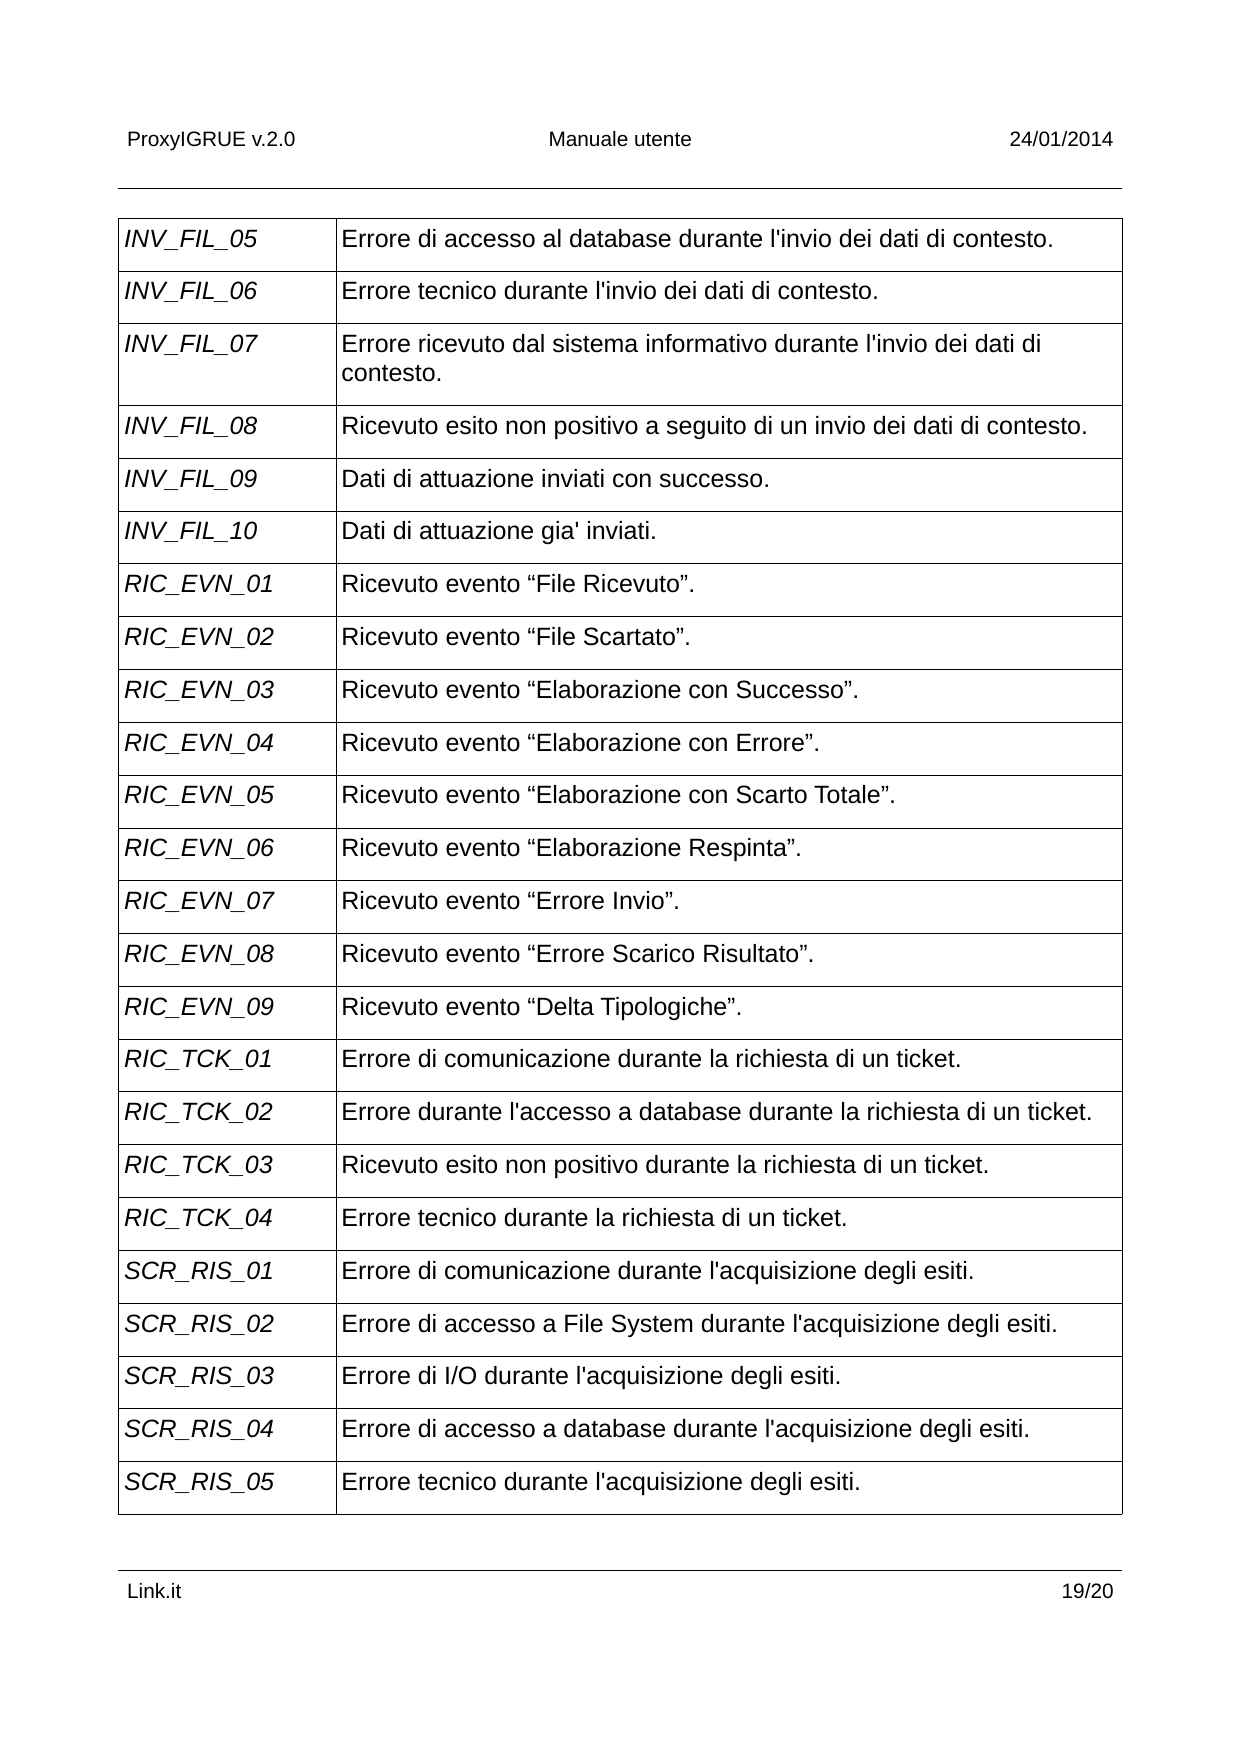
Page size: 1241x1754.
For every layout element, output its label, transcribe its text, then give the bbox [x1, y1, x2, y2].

table_cell RIC_EVN_03 [119, 670, 336, 722]
table_cell RIC_EVN_02 [119, 617, 336, 669]
table_cell Errore di accesso al database durante l'invio dei dati di contesto. [337, 219, 1122, 271]
table_cell Ricevuto evento “Errore Invio”. [337, 881, 1122, 933]
table_cell Errore tecnico durante l'invio dei dati di contesto. [337, 272, 1122, 323]
table_cell RIC_EVN_06 [119, 829, 336, 880]
table_cell Ricevuto evento “Delta Tipologiche”. [337, 987, 1122, 1039]
table_cell Errore di comunicazione durante la richiesta di un ticket. [337, 1040, 1122, 1091]
table_cell INV_FIL_07 [119, 324, 336, 405]
table_cell Dati di attuazione inviati con successo. [337, 459, 1122, 511]
table_cell Ricevuto evento “Elaborazione Respinta”. [337, 829, 1122, 880]
table_cell RIC_TCK_02 [119, 1092, 336, 1144]
table_cell Ricevuto evento “Errore Scarico Risultato”. [337, 934, 1122, 986]
table_cell Ricevuto esito non positivo a seguito di un invio dei dati di contesto. [337, 406, 1122, 458]
table_cell Errore di I/O durante l'acquisizione degli esiti. [337, 1357, 1122, 1408]
table_cell RIC_EVN_05 [119, 776, 336, 827]
table_cell RIC_EVN_07 [119, 881, 336, 933]
table_cell Errore tecnico durante la richiesta di un ticket. [337, 1198, 1122, 1250]
table_cell SCR_RIS_04 [119, 1409, 336, 1461]
table_cell Errore ricevuto dal sistema informativo durante l'invio dei dati di contesto. [337, 324, 1122, 405]
table_cell RIC_TCK_04 [119, 1198, 336, 1250]
table_cell RIC_TCK_01 [119, 1040, 336, 1091]
table_cell Ricevuto esito non positivo durante la richiesta di un ticket. [337, 1145, 1122, 1197]
table_cell Errore tecnico durante l'acquisizione degli esiti. [337, 1462, 1122, 1514]
table_cell INV_FIL_05 [119, 219, 336, 271]
table_cell Errore di comunicazione durante l'acquisizione degli esiti. [337, 1251, 1122, 1303]
table_cell INV_FIL_10 [119, 512, 336, 563]
table_cell Dati di attuazione gia' inviati. [337, 512, 1122, 563]
table_cell Ricevuto evento “Elaborazione con Scarto Totale”. [337, 776, 1122, 827]
table_cell RIC_EVN_09 [119, 987, 336, 1039]
table_cell Ricevuto evento “Elaborazione con Successo”. [337, 670, 1122, 722]
table_cell RIC_EVN_01 [119, 564, 336, 616]
table_cell Ricevuto evento “File Ricevuto”. [337, 564, 1122, 616]
table_cell Errore di accesso a database durante l'acquisizione degli esiti. [337, 1409, 1122, 1461]
table_cell INV_FIL_09 [119, 459, 336, 511]
table_cell SCR_RIS_05 [119, 1462, 336, 1514]
table_cell Ricevuto evento “File Scartato”. [337, 617, 1122, 669]
table_cell INV_FIL_06 [119, 272, 336, 323]
table_cell Ricevuto evento “Elaborazione con Errore”. [337, 723, 1122, 774]
table_cell Errore di accesso a File System durante l'acquisizione degli esiti. [337, 1304, 1122, 1356]
table_cell INV_FIL_08 [119, 406, 336, 458]
table_cell RIC_TCK_03 [119, 1145, 336, 1197]
table_cell RIC_EVN_08 [119, 934, 336, 986]
table_cell SCR_RIS_03 [119, 1357, 336, 1408]
table_cell Errore durante l'accesso a database durante la richiesta di un ticket. [337, 1092, 1122, 1144]
table_cell SCR_RIS_02 [119, 1304, 336, 1356]
table_cell RIC_EVN_04 [119, 723, 336, 774]
table_cell SCR_RIS_01 [119, 1251, 336, 1303]
